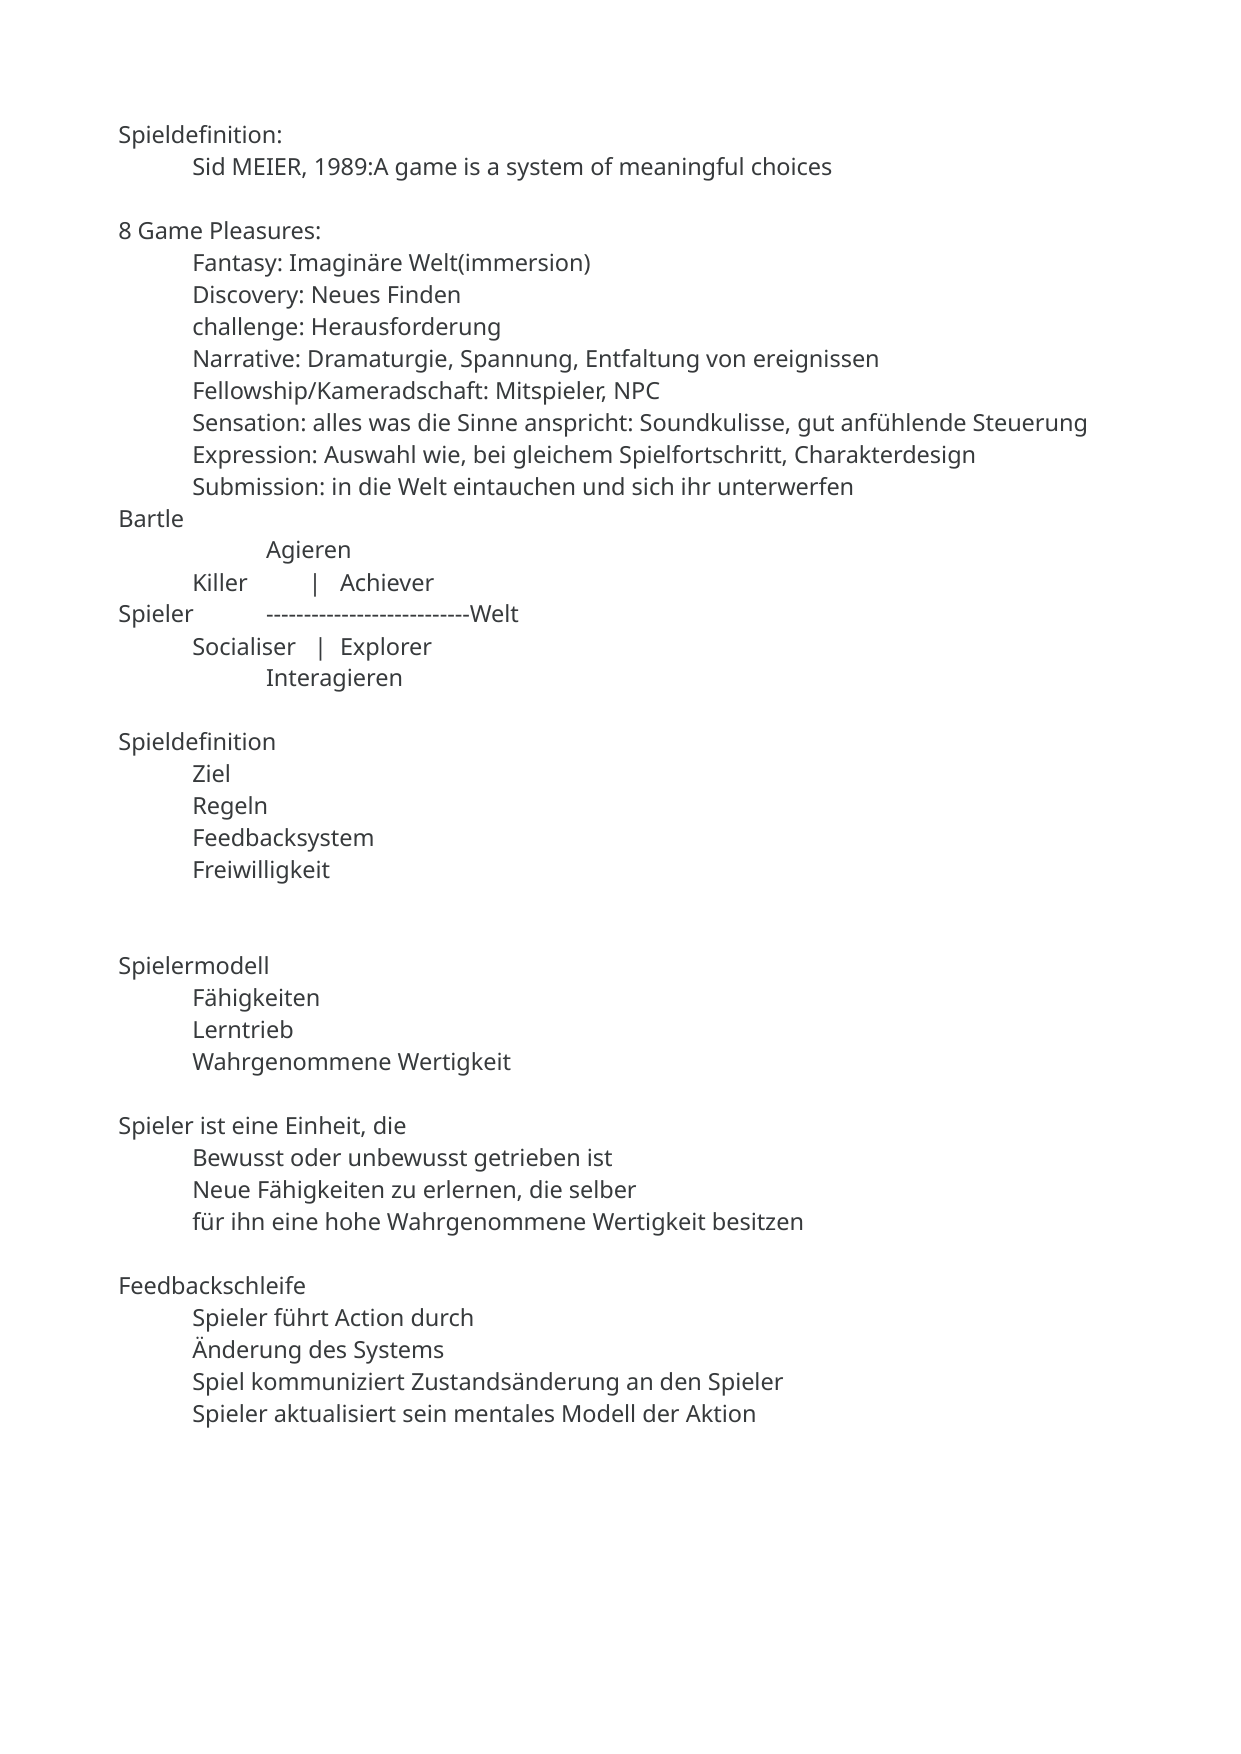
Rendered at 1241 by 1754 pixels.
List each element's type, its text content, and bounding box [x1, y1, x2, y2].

text Ziel [118, 758, 1122, 790]
text Fellowship/Kameradschaft: Mitspieler, NPC [118, 374, 1122, 406]
text Spieldefinition [118, 726, 1122, 758]
text Wahrgenommene Wertigkeit [118, 1046, 1122, 1077]
text Sid MEIER, 1989:A game is a system of meaningful choices [118, 150, 1122, 182]
text Spieldefinition: [118, 118, 1122, 150]
text Bewusst oder unbewusst getrieben ist [118, 1141, 1122, 1173]
text Narrative: Dramaturgie, Spannung, Entfaltung von ereignissen [118, 342, 1122, 374]
text challenge: Herausforderung [118, 310, 1122, 342]
text Discovery: Neues Finden [118, 278, 1122, 310]
text Fantasy: Imaginäre Welt(immersion) [118, 246, 1122, 278]
text Spieler ist eine Einheit, die [118, 1109, 1122, 1141]
text Socialiser | Explorer [118, 630, 1122, 662]
text Spieler ---------------------------Welt [118, 598, 1122, 630]
text Bartle [118, 502, 1122, 534]
text Expression: Auswahl wie, bei gleichem Spielfortschritt, Charakterdesign [118, 438, 1122, 470]
text Feedbacksystem [118, 822, 1122, 854]
text Lerntrieb [118, 1013, 1122, 1046]
text Spieler führt Action durch [118, 1301, 1122, 1333]
text Feedbackschleife [118, 1269, 1122, 1301]
text 8 Game Pleasures: [118, 214, 1122, 246]
text Spieler aktualisiert sein mentales Modell der Aktion [118, 1397, 1122, 1429]
text Regeln [118, 790, 1122, 822]
text Neue Fähigkeiten zu erlernen, die selber [118, 1173, 1122, 1205]
text Sensation: alles was die Sinne anspricht: Soundkulisse, gut anfühlende Steuerung [118, 406, 1122, 438]
text Killer | Achiever [118, 566, 1122, 598]
text Agieren [118, 534, 1122, 566]
text Freiwilligkeit [118, 854, 1122, 886]
text Interagieren [118, 662, 1122, 694]
text Submission: in die Welt eintauchen und sich ihr unterwerfen [118, 470, 1122, 502]
text für ihn eine hohe Wahrgenommene Wertigkeit besitzen [118, 1205, 1122, 1237]
text Spiel kommuniziert Zustandsänderung an den Spieler [118, 1365, 1122, 1397]
text Spielermodell [118, 949, 1122, 982]
text Änderung des Systems [118, 1333, 1122, 1365]
text Fähigkeiten [118, 982, 1122, 1013]
